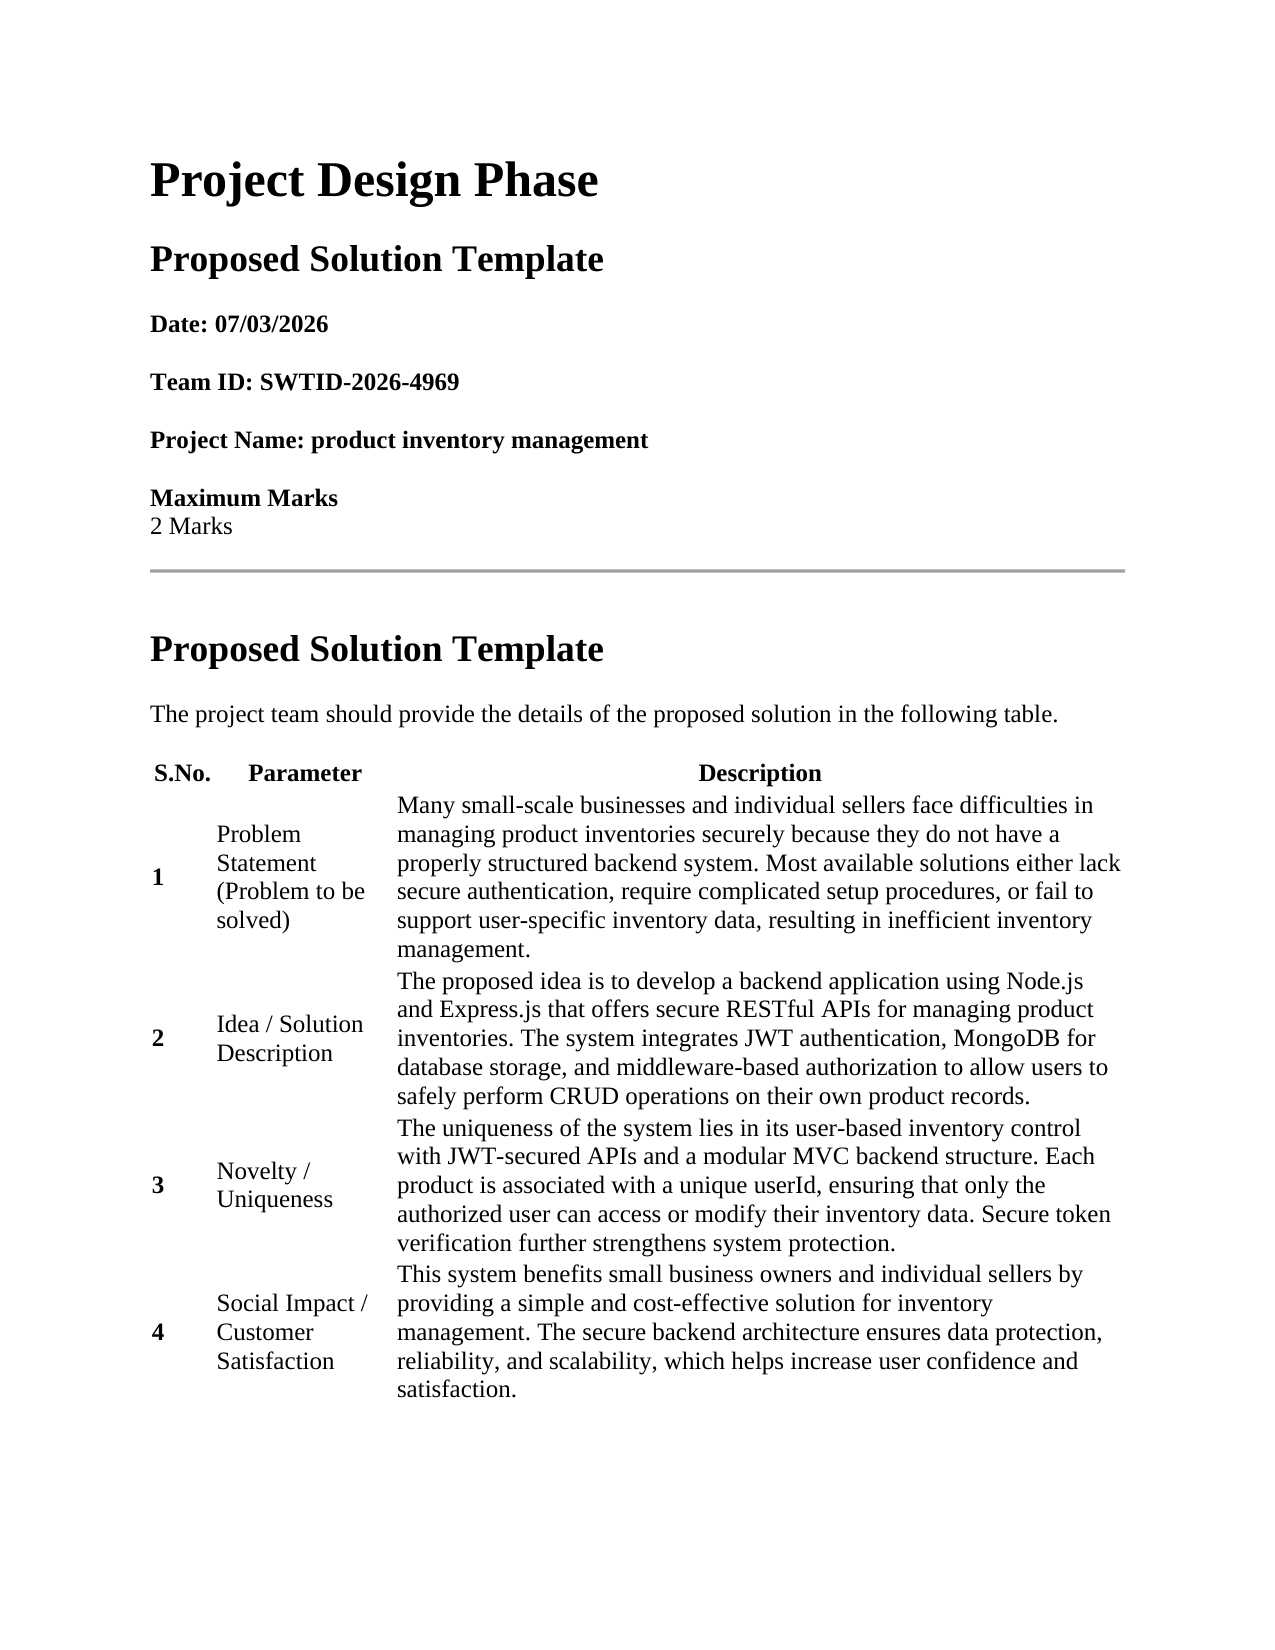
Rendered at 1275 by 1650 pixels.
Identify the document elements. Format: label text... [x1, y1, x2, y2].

table_header Parameter [215, 757, 395, 789]
text Team ID: SWTID-2026-4969 [150, 367, 1125, 396]
table_cell The uniqueness of the system lies in its user-based inventory control with JWT-secured APIs and a modular MVC backend structure. Each product is associated with a unique userId, ensuring that only the authorized user can access or modify their inventory data. Secure token verification further strengthens system protection. [395, 1111, 1125, 1258]
subtitle Proposed Solution Template [150, 237, 1125, 280]
table_cell Many small-scale businesses and individual sellers face difficulties in managing product inventories securely because they do not have a properly structured backend system. Most available solutions either lack secure authentication, require complicated setup procedures, or fail to support user-specific inventory data, resulting in inefficient inventory management. [395, 789, 1125, 964]
table_cell Idea / Solution Description [215, 964, 395, 1111]
table_cell This system benefits small business owners and individual sellers by providing a simple and cost-effective solution for inventory management. The secure backend architecture ensures data protection, reliability, and scalability, which helps increase user confidence and satisfaction. [395, 1258, 1125, 1405]
subtitle Proposed Solution Template [150, 627, 1125, 670]
table_cell 4 [150, 1258, 215, 1405]
table_cell Social Impact / Customer Satisfaction [215, 1258, 395, 1405]
table_cell 1 [150, 789, 215, 964]
table_header S.No. [150, 757, 215, 789]
table_cell Problem Statement (Problem to be solved) [215, 789, 395, 964]
subtitle Project Design Phase [150, 150, 1125, 207]
text Date: 07/03/2026 [150, 309, 1125, 338]
table_cell 3 [150, 1111, 215, 1258]
text The project team should provide the details of the proposed solution in the following table. [150, 699, 1125, 728]
table_cell The proposed idea is to develop a backend application using Node.js and Express.js that offers secure RESTful APIs for managing product inventories. The system integrates JWT authentication, MongoDB for database storage, and middleware-based authorization to allow users to safely perform CRUD operations on their own product records. [395, 964, 1125, 1111]
text Maximum Marks 2 Marks [150, 483, 1125, 540]
text Project Name: product inventory management [150, 425, 1125, 453]
table_cell Novelty / Uniqueness [215, 1111, 395, 1258]
table_cell 2 [150, 964, 215, 1111]
table_header Description [395, 757, 1125, 789]
